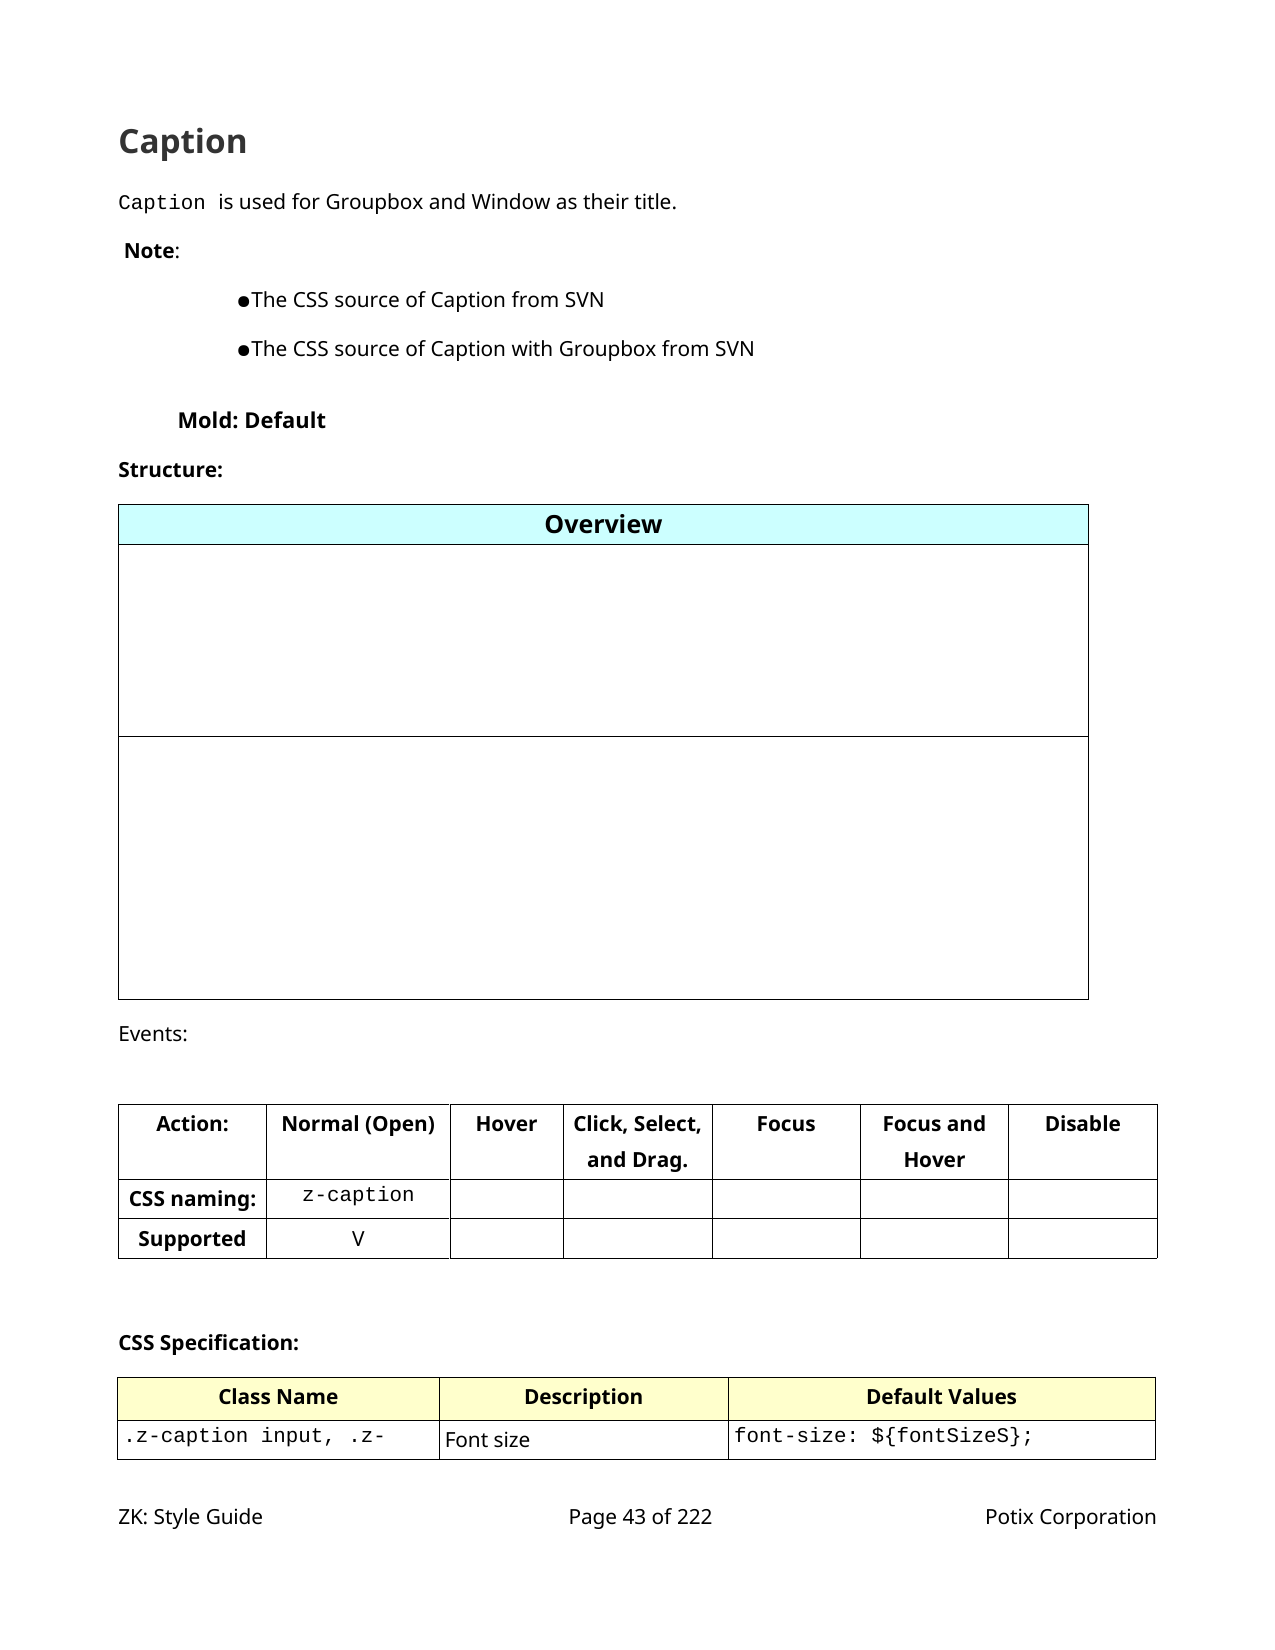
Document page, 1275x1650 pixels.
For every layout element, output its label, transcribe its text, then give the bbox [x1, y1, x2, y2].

table_header Focus and Hover [861, 1105, 1008, 1179]
subtitle Caption [118, 118, 1157, 163]
table_header Action: [119, 1105, 266, 1179]
table_header Click, Select, and Drag. [564, 1105, 712, 1179]
table_cell [564, 1180, 712, 1218]
table_header Description [440, 1378, 728, 1420]
table_cell [713, 1180, 860, 1218]
table_cell CSS naming: [119, 1180, 266, 1218]
text Structure: [118, 455, 1157, 483]
table_cell [1009, 1219, 1157, 1258]
table_cell [861, 1219, 1008, 1258]
table_header Default Values [729, 1378, 1155, 1420]
text Caption is used for Groupbox and Window as their title. [118, 187, 1157, 216]
table_cell [119, 545, 1088, 736]
table_cell [713, 1219, 860, 1258]
table_cell [451, 1180, 563, 1218]
table_header Class Name [118, 1378, 439, 1420]
table_cell [451, 1219, 563, 1258]
table_header Overview [119, 505, 1088, 544]
table_cell [564, 1219, 712, 1258]
table_cell Supported [119, 1219, 266, 1258]
table_cell Font size [440, 1421, 728, 1459]
table_header Disable [1009, 1105, 1157, 1179]
text Note: [118, 236, 1157, 264]
table_cell [861, 1180, 1008, 1218]
table_header Focus [713, 1105, 860, 1179]
table_cell .z-caption input, .z- [118, 1421, 439, 1459]
text CSS Specification: [118, 1328, 1157, 1356]
table_cell [119, 737, 1088, 999]
table_header Normal (Open) [267, 1105, 449, 1179]
text Events: [118, 1019, 1157, 1083]
list The CSS source of Caption with Groupbox from SVN [236, 334, 1157, 362]
table_cell z-caption [267, 1180, 449, 1218]
list The CSS source of Caption from SVN [236, 285, 1157, 313]
table_cell [1009, 1180, 1157, 1218]
subtitle Mold: Default [177, 404, 1157, 434]
table_cell font-size: ${fontSizeS}; [729, 1421, 1155, 1459]
table_cell V [267, 1219, 449, 1258]
table_header Hover [451, 1105, 563, 1179]
